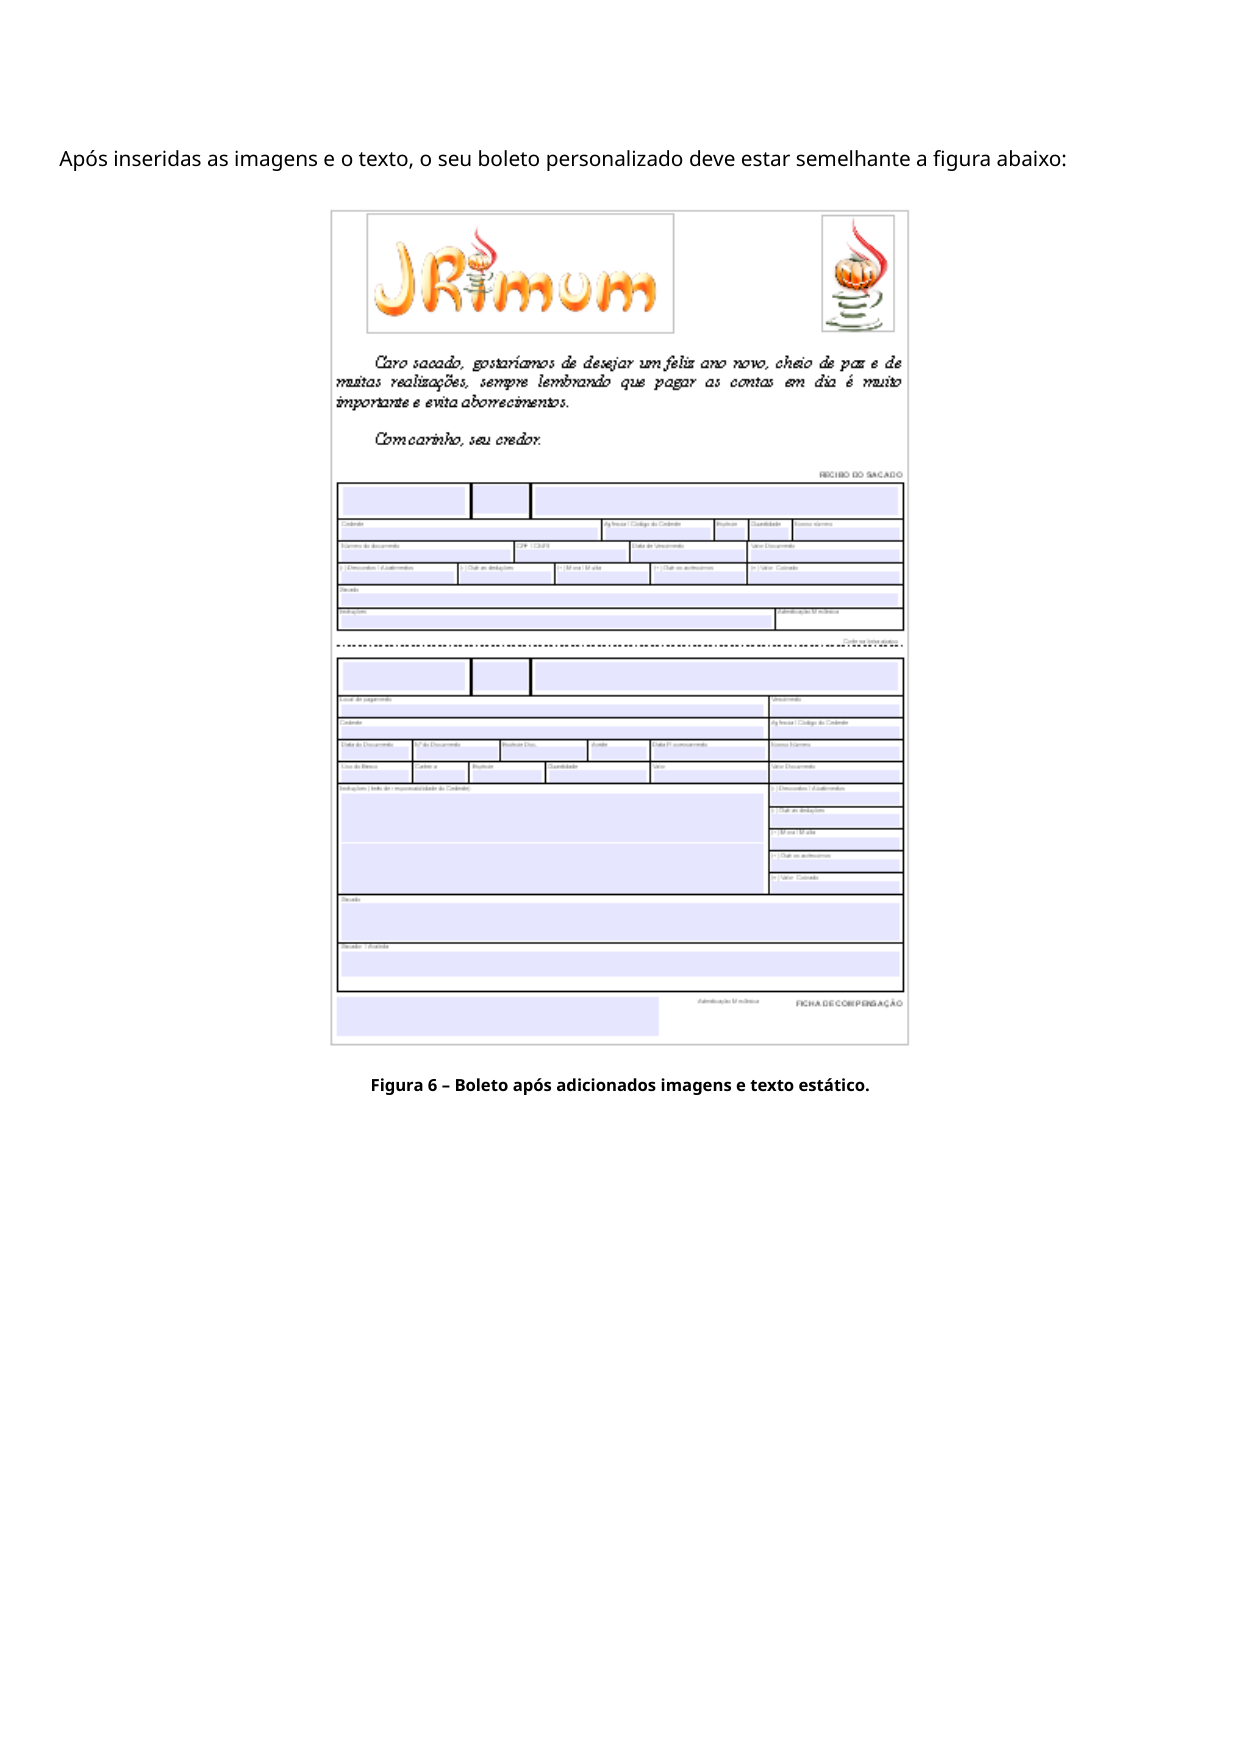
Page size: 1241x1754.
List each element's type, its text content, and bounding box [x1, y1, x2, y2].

picture [323, 201, 917, 1052]
text Figura 6 – Boleto após adicionados imagens e texto estático. [59, 1074, 1181, 1097]
text Após inseridas as imagens e o texto, o seu boleto personalizado deve estar semelhante a figura abaixo: [59, 144, 1181, 173]
